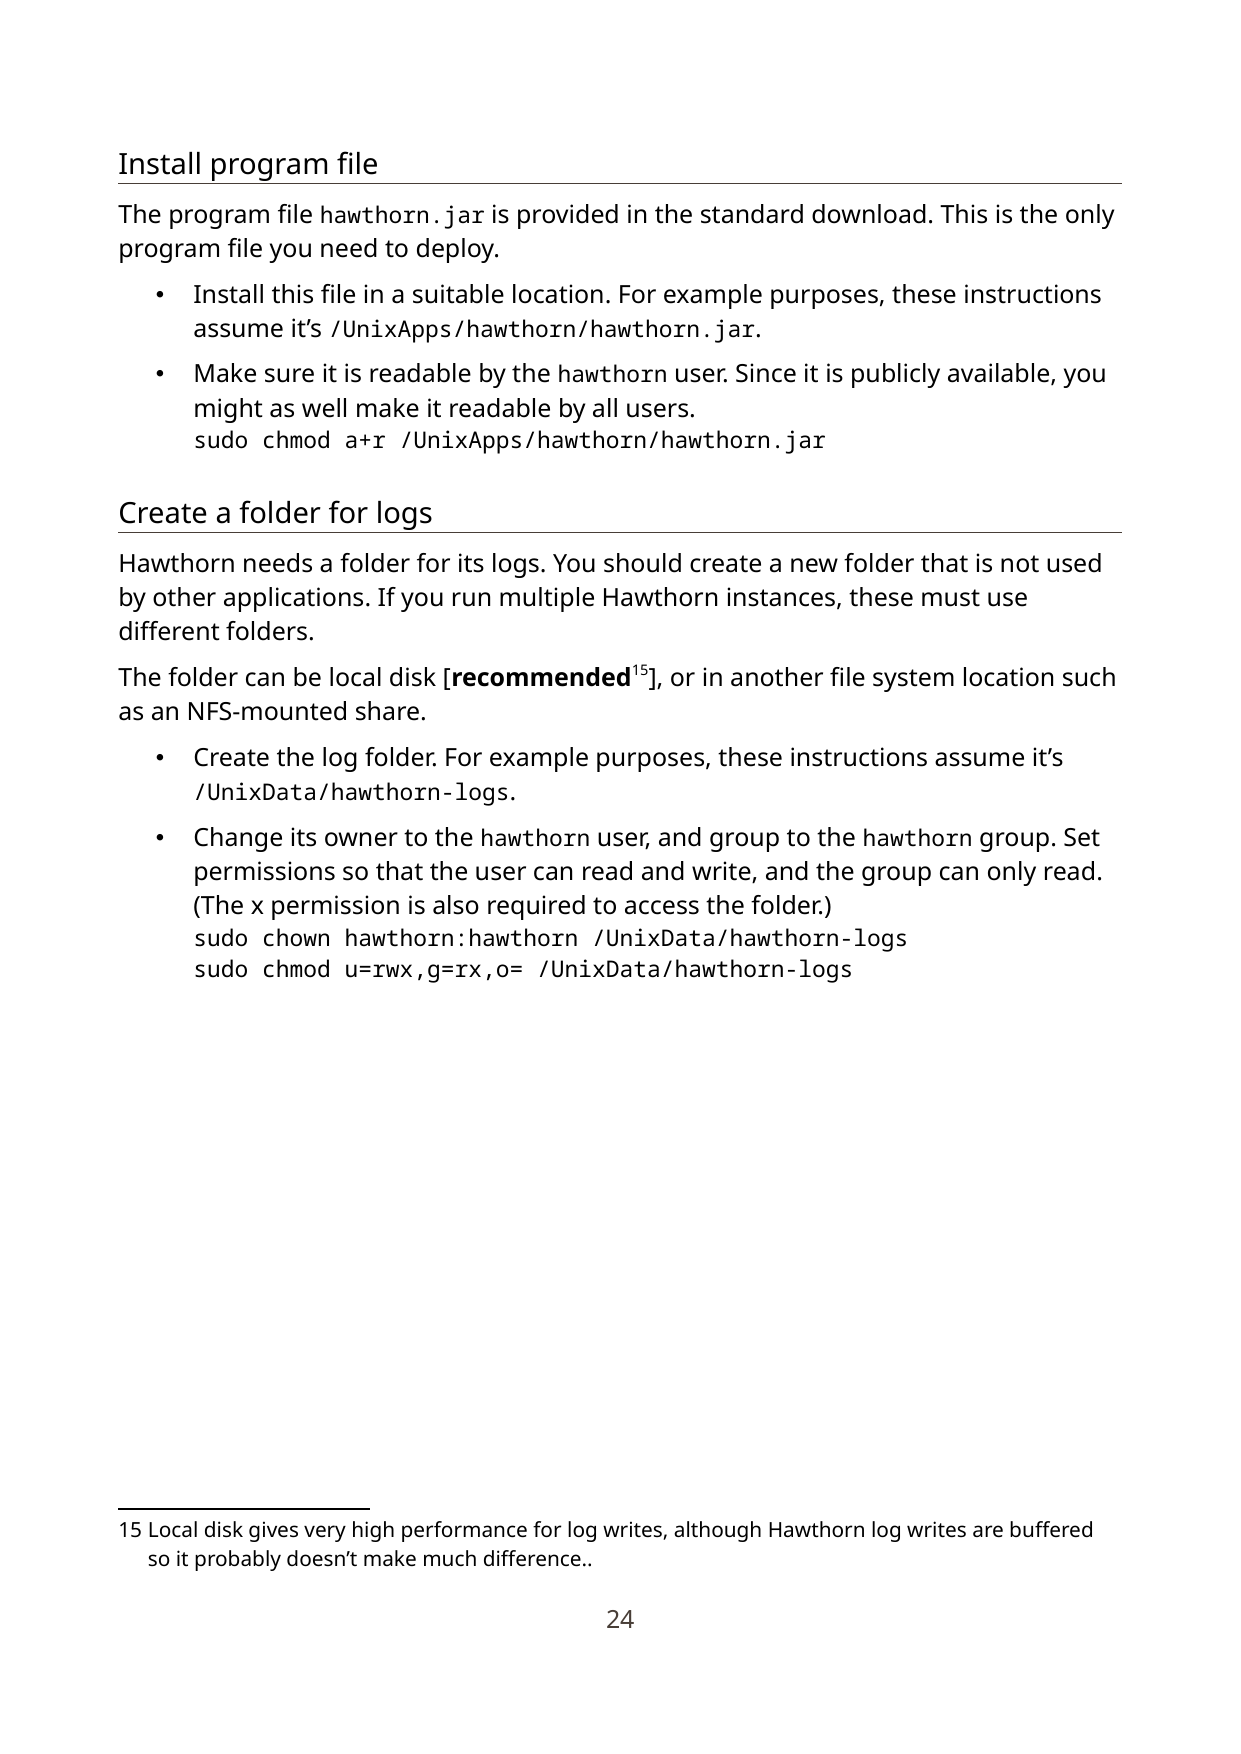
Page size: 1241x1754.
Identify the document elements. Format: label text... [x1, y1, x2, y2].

subtitle Create a folder for logs [118, 492, 1122, 532]
list Create the log folder. For example purposes, these instructions assume it’s /UnixData/hawthorn-logs. [156, 739, 1122, 807]
list Install this file in a suitable location. For example purposes, these instructions assume it’s /UnixApps/hawthorn/hawthorn.jar. [156, 276, 1122, 344]
subtitle Install program file [118, 143, 1122, 183]
list Change its owner to the hawthorn user, and group to the hawthorn group. Set permissions so that the user can read and write, and the group can only read. (The x permission is also required to access the folder.) sudo chown hawthorn:hawthorn /UnixData/hawthorn-logs sudo chmod u=rwx,g=rx,o= /UnixData/hawthorn-logs [156, 819, 1122, 984]
text The folder can be local disk [recommended], or in another file system location such as an NFS-mounted share. [118, 659, 1122, 728]
text The program file hawthorn.jar is provided in the standard download. This is the only program file you need to deploy. [118, 196, 1122, 264]
text Hawthorn needs a folder for its logs. You should create a new folder that is not used by other applications. If you run multiple Hawthorn instances, these must use different folders. [118, 546, 1122, 648]
text Local disk gives very high performance for log writes, although Hawthorn log writes are buffered so it probably doesn’t make much difference.. [118, 1515, 1122, 1572]
list Make sure it is readable by the hawthorn user. Since it is publicly available, you might as well make it readable by all users. sudo chmod a+r /UnixApps/hawthorn/hawthorn.jar [156, 356, 1122, 456]
